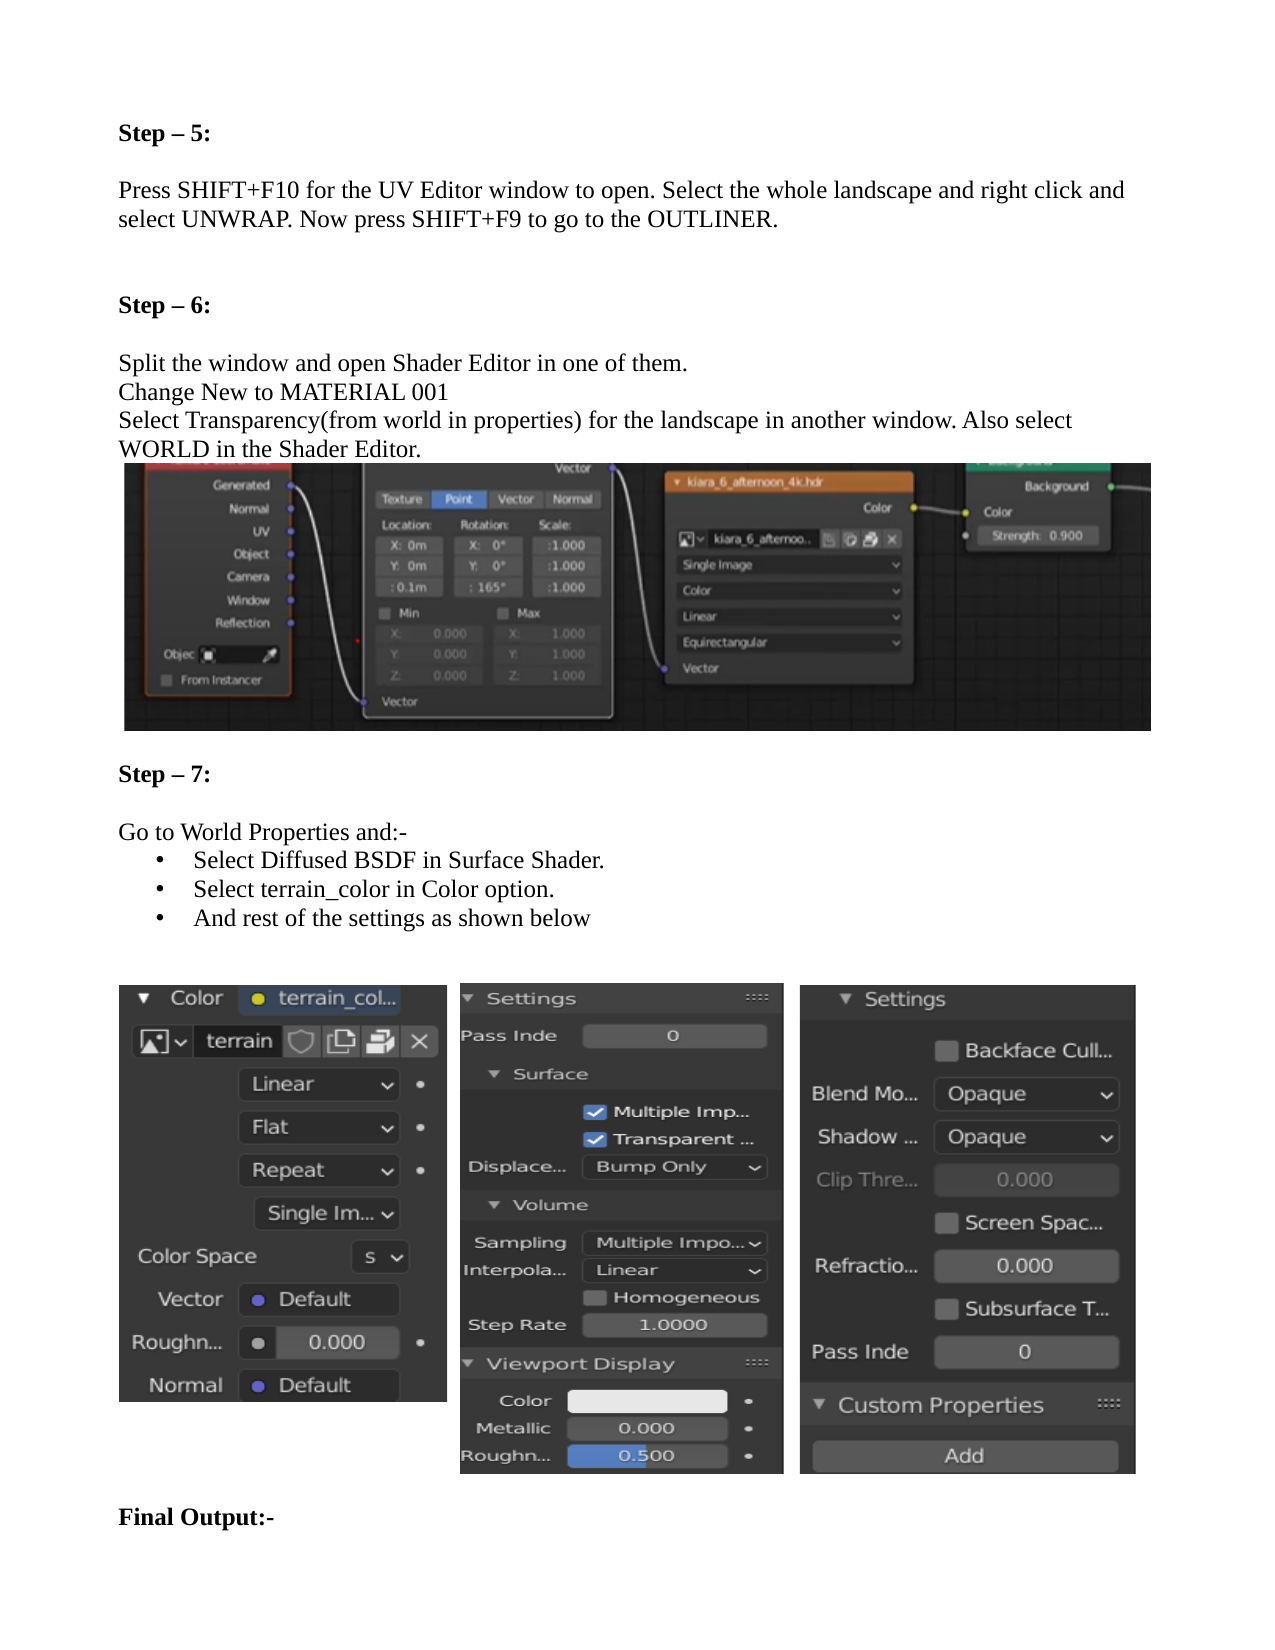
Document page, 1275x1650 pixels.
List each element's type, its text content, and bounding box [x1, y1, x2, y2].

text Step – 6: [118, 291, 1157, 319]
text Press SHIFT+F10 for the UV Editor window to open. Select the whole landscape and right click and select UNWRAP. Now press SHIFT+F9 to go to the OUTLINER. [118, 176, 1157, 233]
text Final Output:- [118, 1502, 1157, 1531]
text Select Transparency(from world in properties) for the landscape in another window. Also select WORLD in the Shader Editor. [118, 406, 1157, 463]
text Go to World Properties and:- [118, 817, 1157, 845]
list Select Diffused BSDF in Surface Shader. [156, 845, 1157, 874]
text Split the window and open Shader Editor in one of them. [118, 348, 1157, 377]
list And rest of the settings as shown below [156, 903, 1157, 932]
text Change New to MATERIAL 001 [118, 377, 1157, 406]
text Step – 7: [118, 759, 1157, 788]
picture [119, 985, 448, 1402]
picture [460, 983, 784, 1474]
list Select terrain_color in Color option. [156, 874, 1157, 903]
picture [124, 463, 1151, 731]
text Step – 5: [118, 118, 1157, 147]
picture [799, 985, 1136, 1474]
